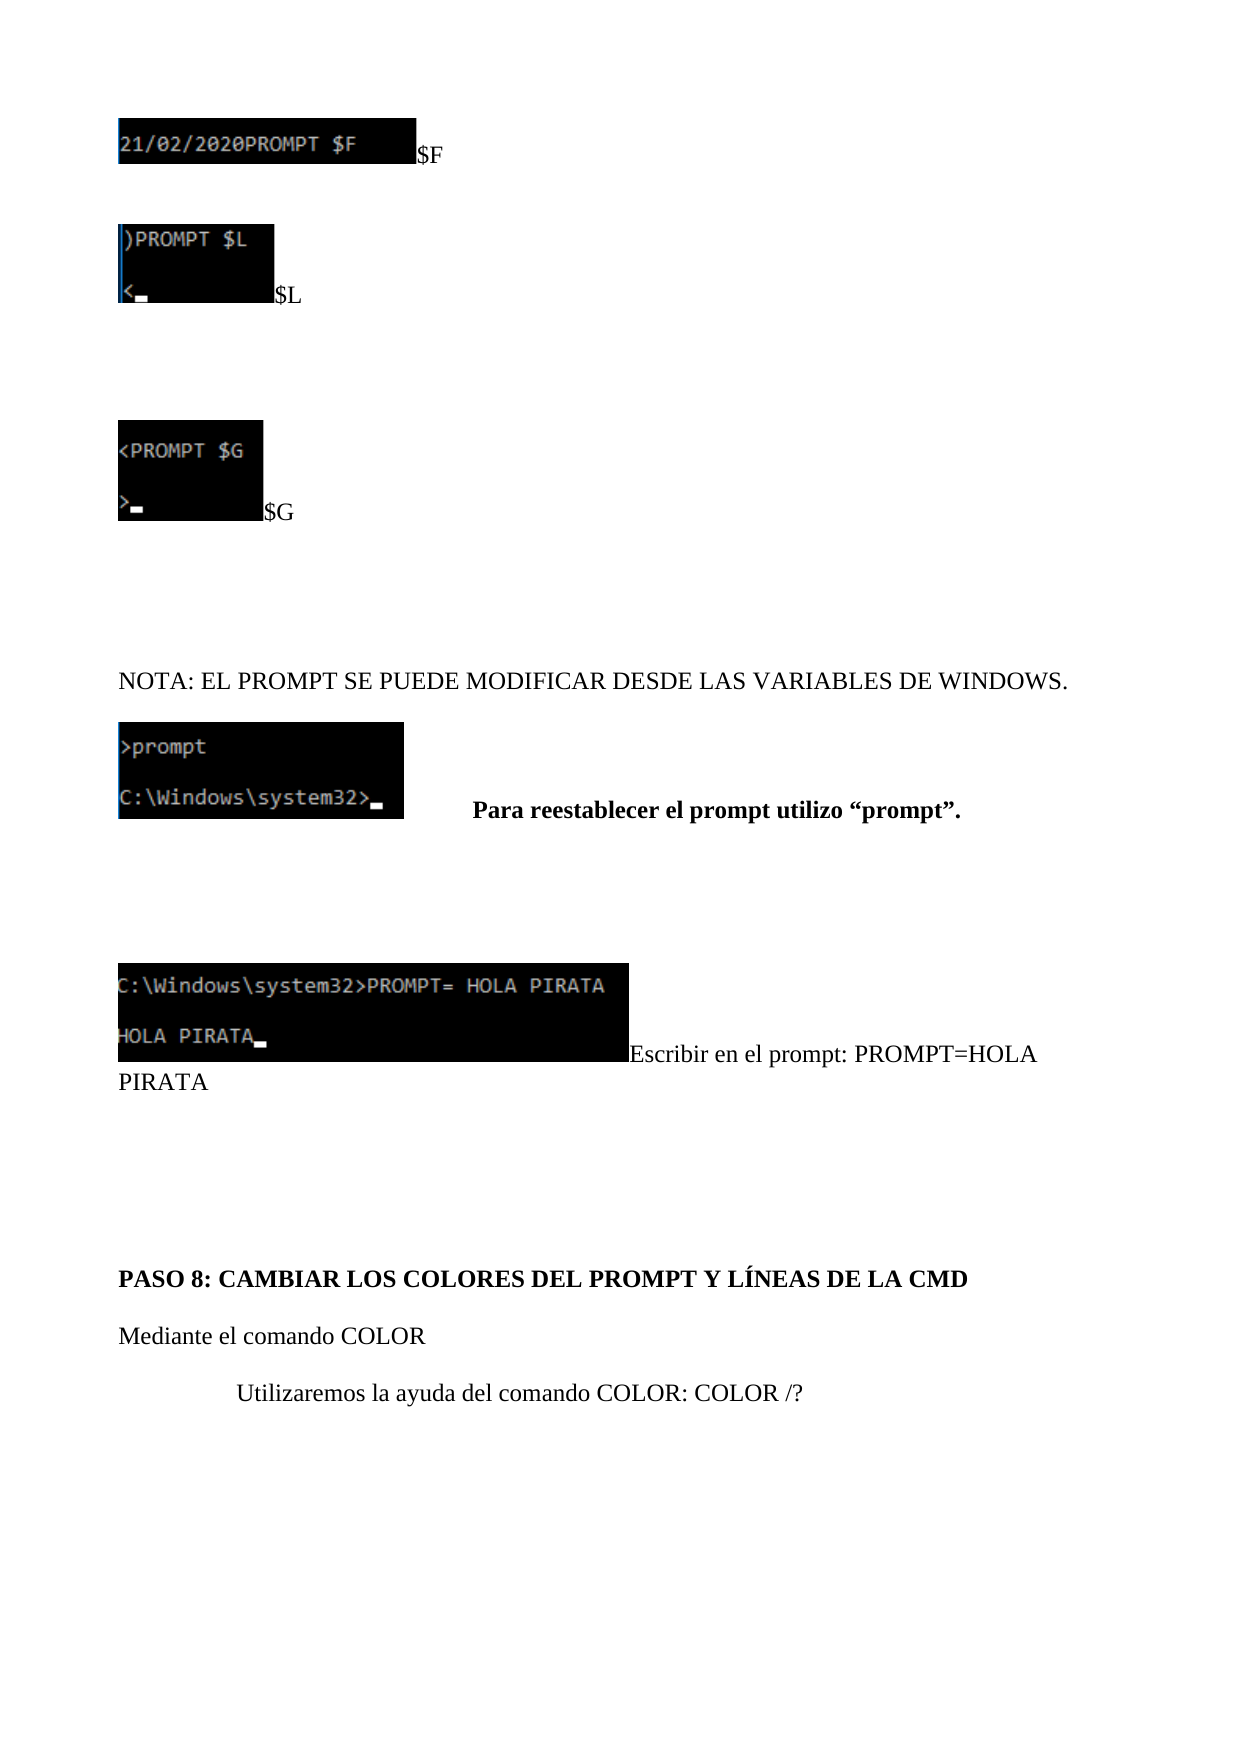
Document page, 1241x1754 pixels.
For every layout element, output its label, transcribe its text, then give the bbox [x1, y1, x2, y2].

text $G [118, 421, 1122, 526]
text Utilizaremos la ayuda del comando COLOR: COLOR /? [118, 1378, 1122, 1407]
text PASO 8: CAMBIAR LOS COLORES DEL PROMPT Y LÍNEAS DE LA CMD [118, 1264, 1122, 1293]
text Mediante el comando COLOR [118, 1321, 1122, 1350]
text Escribir en el prompt: PROMPT=HOLA PIRATA [118, 964, 1122, 1096]
text $F [118, 118, 1122, 169]
text $L [118, 225, 1122, 308]
text NOTA: EL PROMPT SE PUEDE MODIFICAR DESDE LAS VARIABLES DE WINDOWS. [118, 666, 1122, 695]
text Para reestablecer el prompt utilizo “prompt”. [118, 723, 1122, 823]
